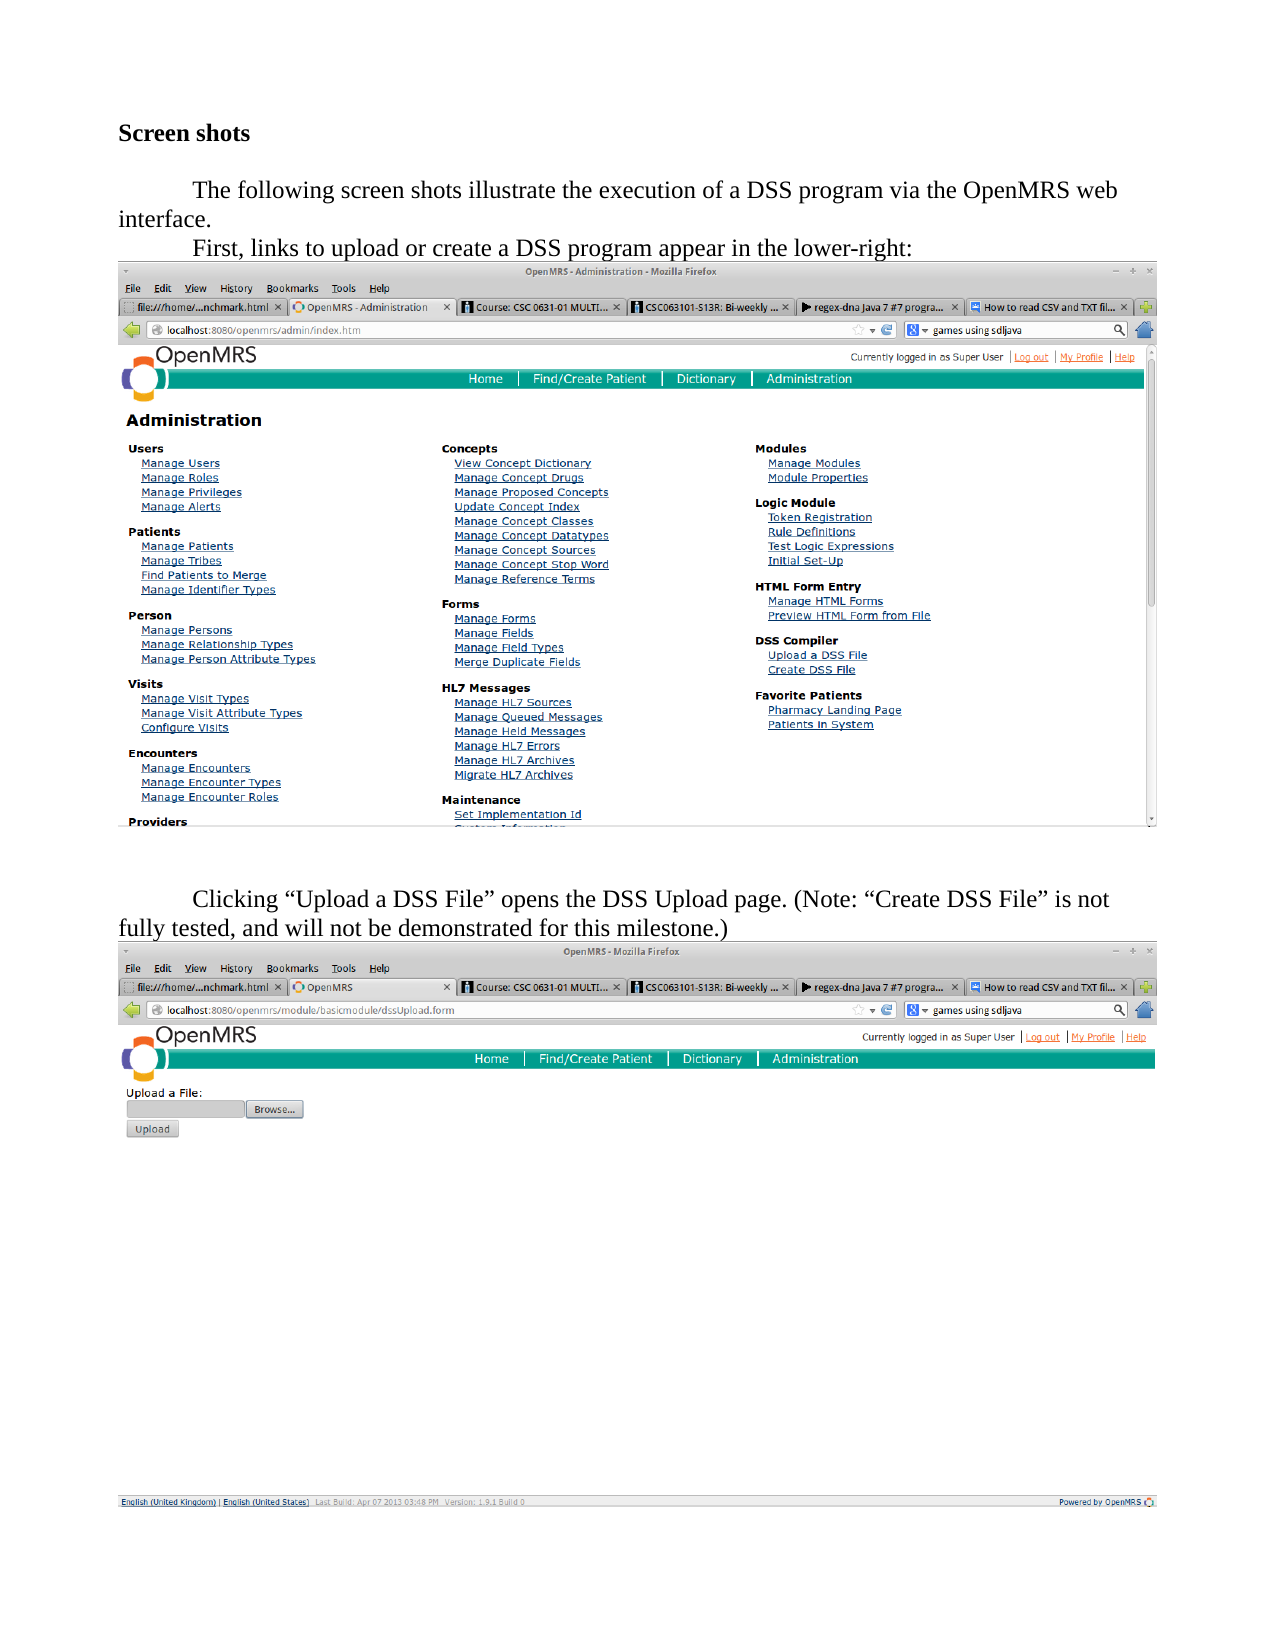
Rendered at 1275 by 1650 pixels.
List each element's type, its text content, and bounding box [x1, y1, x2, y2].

text Clicking “Upload a DSS File” opens the DSS Upload page. (Note: “Create DSS File” is not fully tested, and will not be demonstrated for this milestone.) [118, 884, 1157, 941]
text The following screen shots illustrate the execution of a DSS program via the OpenMRS web interface. [118, 176, 1157, 233]
text Screen shots [118, 118, 1157, 147]
text First, links to upload or create a DSS program appear in the lower-right: [118, 233, 1157, 261]
picture [118, 941, 1157, 1507]
picture [118, 261, 1157, 827]
